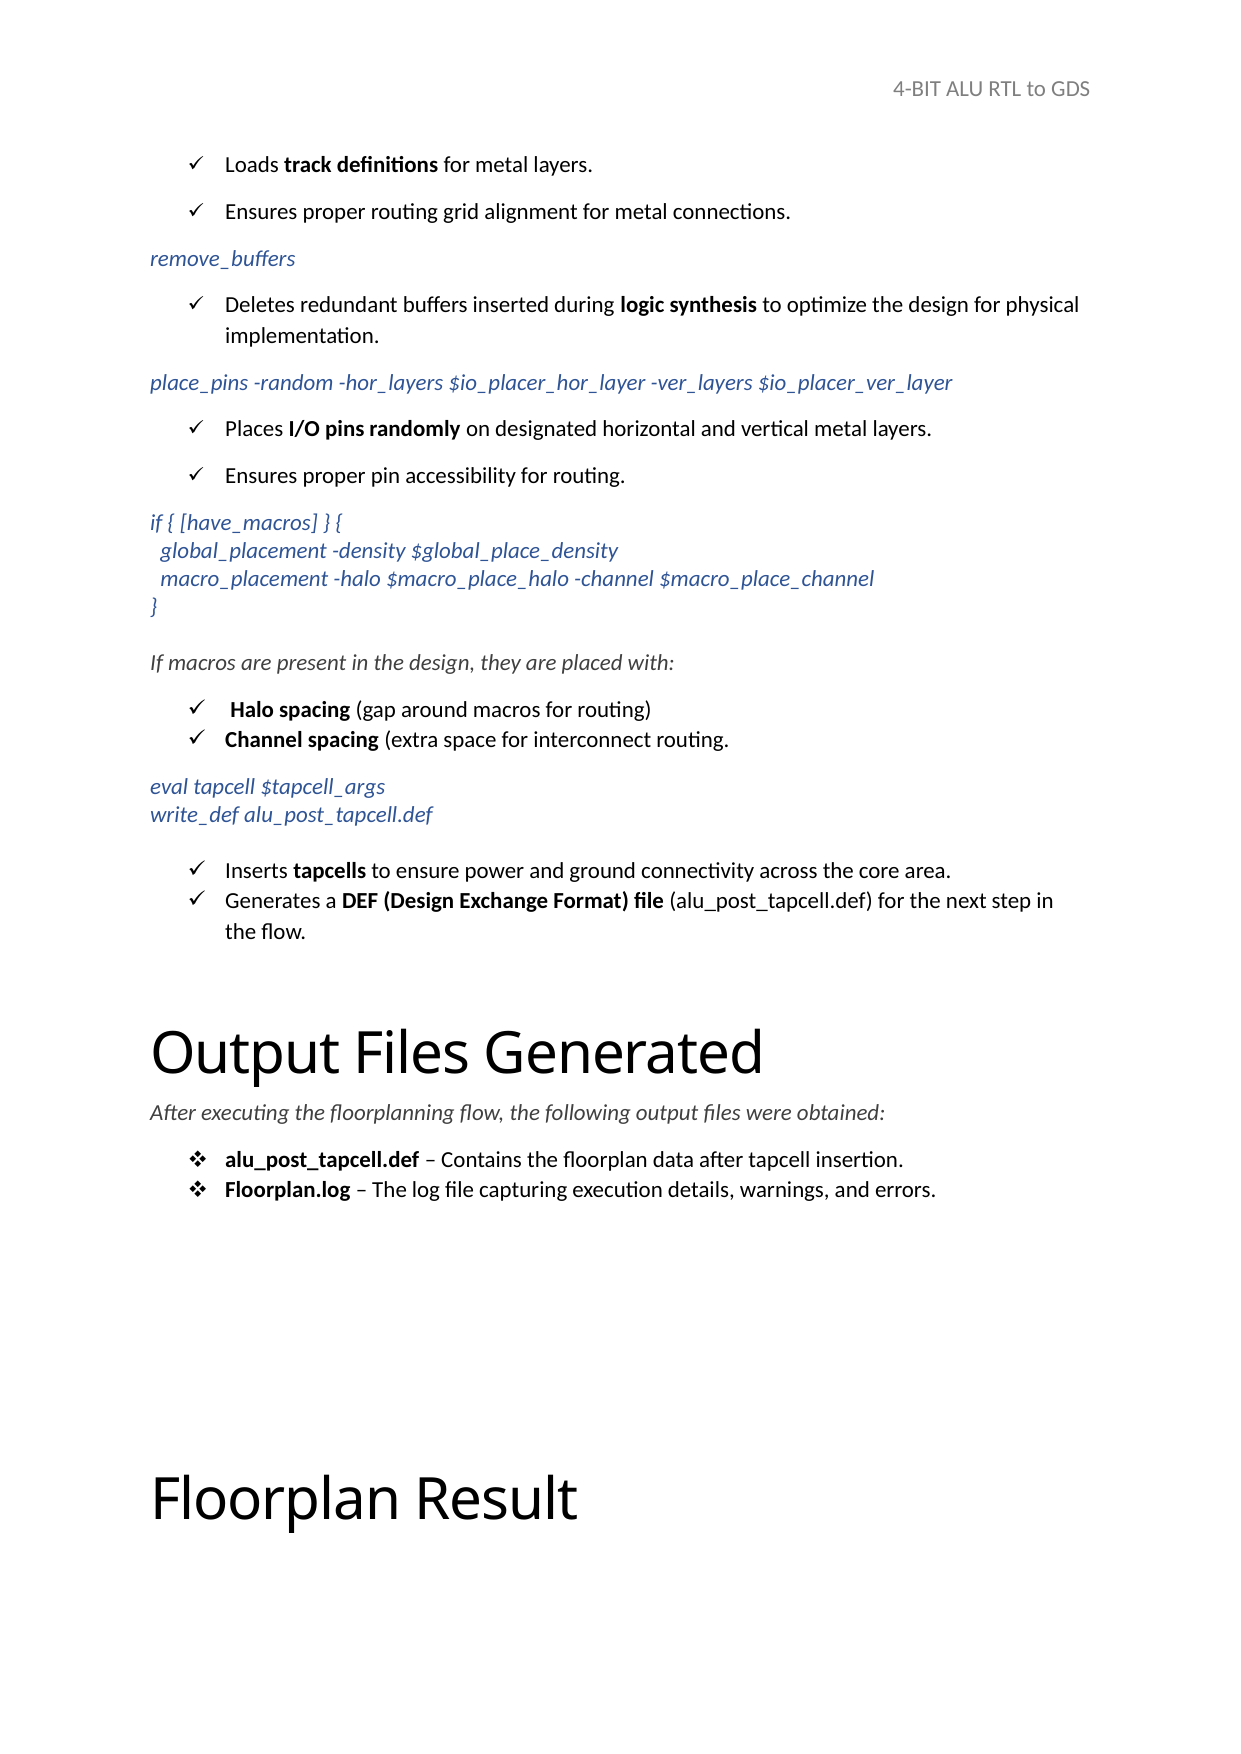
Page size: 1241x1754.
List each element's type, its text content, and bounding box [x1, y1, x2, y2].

text remove_buffers [150, 244, 1090, 272]
title Output Files Generated [150, 1011, 1090, 1090]
text macro_placement -halo $macro_place_halo -channel $macro_place_channel [150, 564, 1090, 592]
list Ensures proper routing grid alignment for metal connections. [187, 197, 1090, 225]
text If macros are present in the design, they are placed with: [150, 648, 1090, 676]
title Floorplan Result [150, 1457, 1090, 1536]
text } [150, 592, 1090, 620]
list Loads track definitions for metal layers. [187, 150, 1090, 178]
list Ensures proper pin accessibility for routing. [187, 461, 1090, 489]
text place_pins -random -hor_layers $io_placer_hor_layer -ver_layers $io_placer_ver_layer [150, 368, 1090, 396]
text global_placement -density $global_place_density [150, 536, 1090, 564]
text write_def alu_post_tapcell.def [150, 800, 1090, 828]
list Generates a DEF (Design Exchange Format) file (alu_post_tapcell.def) for the next step in the flow. [187, 887, 1090, 945]
text eval tapcell $tapcell_args [150, 772, 1090, 800]
list alu_post_tapcell.def – Contains the floorplan data after tapcell insertion. [187, 1145, 1090, 1173]
text After executing the floorplanning flow, the following output files were obtained: [150, 1098, 1090, 1126]
list Channel spacing (extra space for interconnect routing. [187, 726, 1090, 753]
list Deletes redundant buffers inserted during logic synthesis to optimize the design for physical implementation. [187, 291, 1090, 349]
text if { [have_macros] } { [150, 508, 1090, 536]
list Inserts tapcells to ensure power and ground connectivity across the core area. [187, 856, 1090, 884]
list Places I/O pins randomly on designated horizontal and vertical metal layers. [187, 414, 1090, 443]
list Halo spacing (gap around macros for routing) [187, 695, 1090, 723]
list Floorplan.log – The log file capturing execution details, warnings, and errors. [187, 1176, 1090, 1203]
